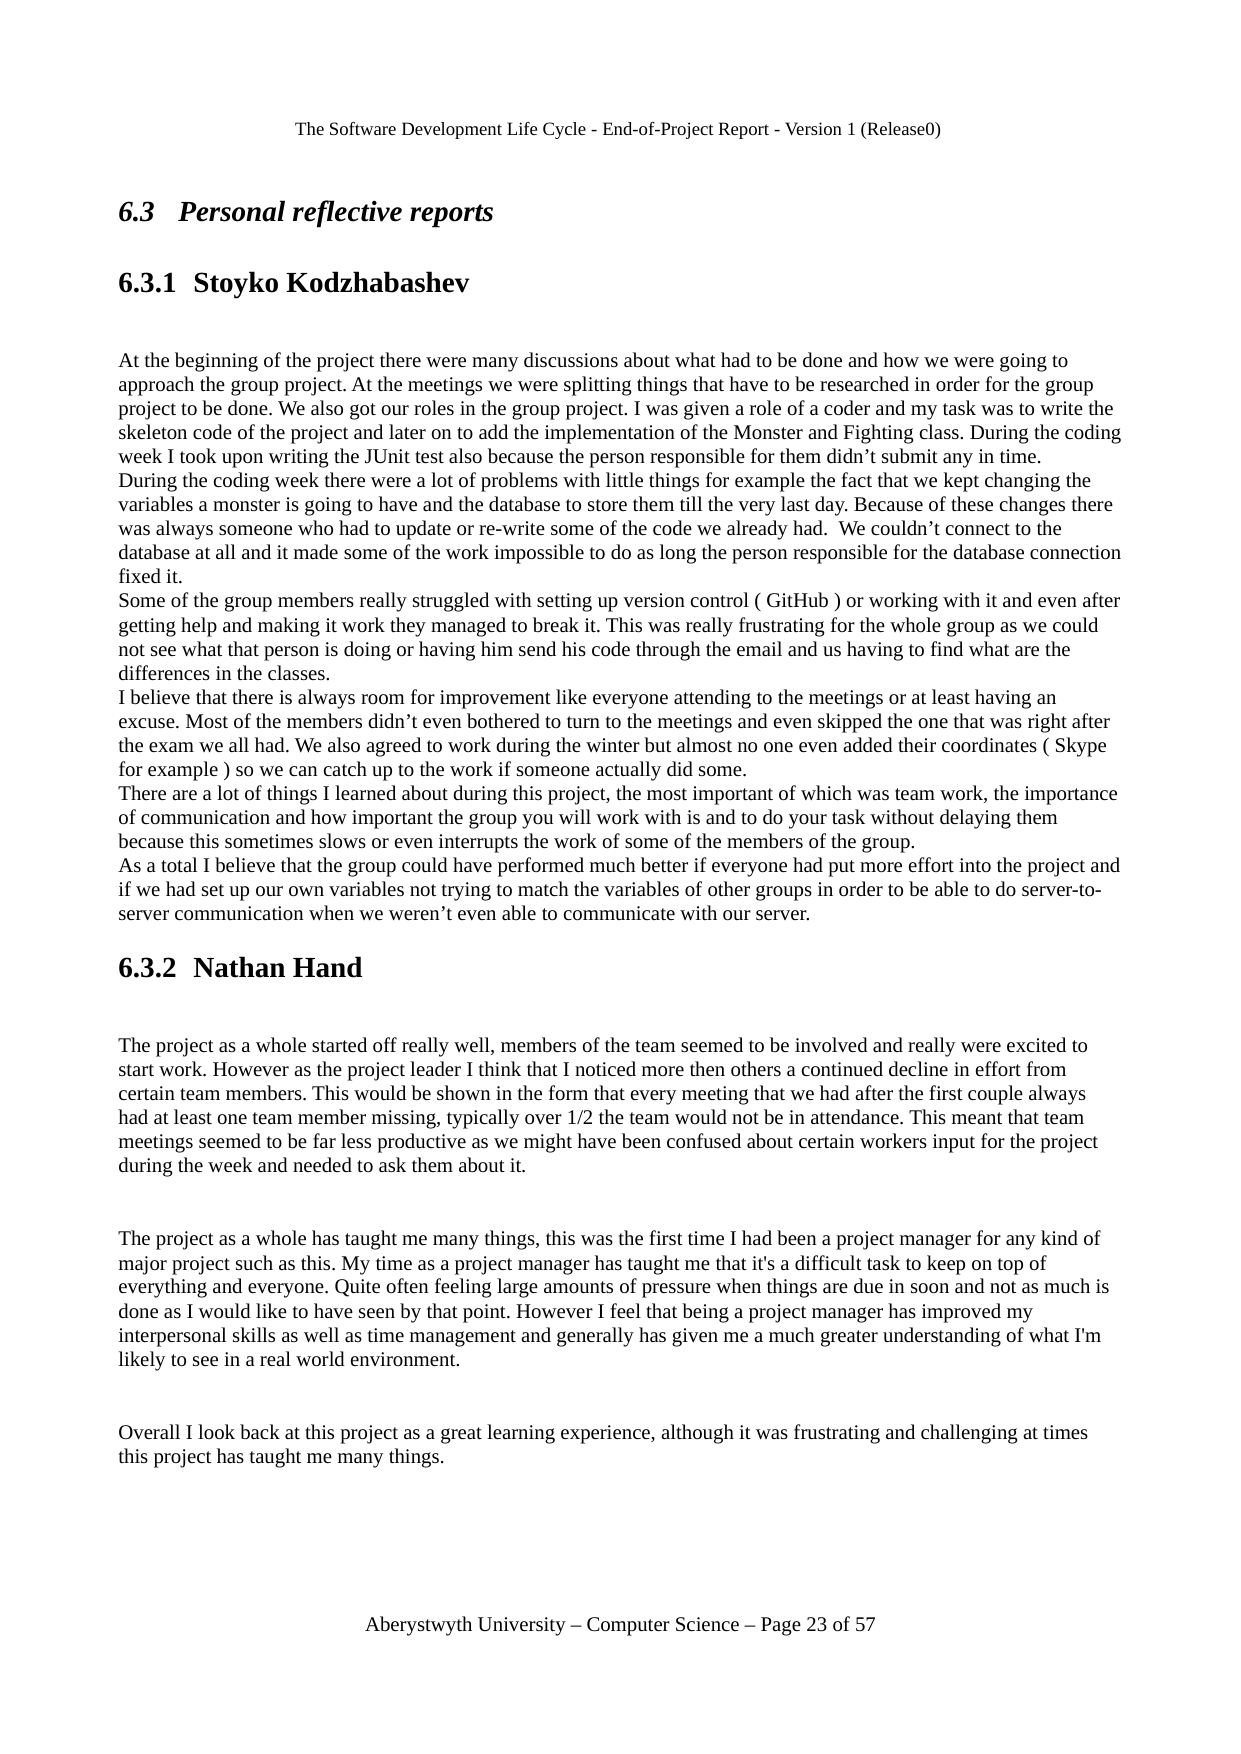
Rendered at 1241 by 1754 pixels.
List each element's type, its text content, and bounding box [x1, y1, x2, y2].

text Overall I look back at this project as a great learning experience, although it was frustrating and challenging at times this project has taught me many things. [118, 1420, 1122, 1468]
text I believe that there is always room for improvement like everyone attending to the meetings or at least having an excuse. Most of the members didn’t even bothered to turn to the meetings and even skipped the one that was right after the exam we all had. We also agreed to work during the winter but almost no one even added their coordinates ( Skype for example ) so we can catch up to the work if someone actually did some. [118, 685, 1122, 781]
text There are a lot of things I learned about during this project, the most important of which was team work, the importance of communication and how important the group you will work with is and to do your task without delaying them because this sometimes slows or even interrupts the work of some of the members of the group. [118, 781, 1122, 853]
text As a total I believe that the group could have performed much better if everyone had put more effort into the project and if we had set up our own variables not trying to match the variables of other groups in order to be able to do server-to-server communication when we weren’t even able to communicate with our server. [118, 853, 1122, 925]
text Some of the group members really struggled with setting up version control ( GitHub ) or working with it and even after getting help and making it work they managed to break it. This was really frustrating for the whole group as we could not see what that person is doing or having him send his code through the email and us having to find what are the differences in the classes. [118, 588, 1122, 685]
subtitle Personal reflective reports [118, 194, 1122, 228]
subtitle Stoyko Kodzhabashev [118, 265, 1122, 299]
text At the beginning of the project there were many discussions about what had to be done and how we were going to approach the group project. At the meetings we were splitting things that have to be researched in order for the group project to be done. We also got our roles in the group project. I was given a role of a coder and my task was to write the skeleton code of the project and later on to add the implementation of the Monster and Fighting class. During the coding week I took upon writing the JUnit test also because the person responsible for them didn’t submit any in time. [118, 348, 1122, 468]
text The project as a whole started off really well, members of the team seemed to be involved and really were excited to start work. However as the project leader I think that I noticed more then others a continued decline in effort from certain team members. This would be shown in the form that every meeting that we had after the first couple always had at least one team member missing, typically over 1/2 the team would not be in attendance. This meant that team meetings seemed to be far less productive as we might have been confused about certain workers input for the project during the week and needed to ask them about it. [118, 1033, 1122, 1177]
subtitle Nathan Hand [118, 950, 1122, 984]
text During the coding week there were a lot of problems with little things for example the fact that we kept changing the variables a monster is going to have and the database to store them till the very last day. Because of these changes there was always someone who had to update or re-write some of the code we already had. We couldn’t connect to the database at all and it made some of the work impossible to do as long the person responsible for the database connection fixed it. [118, 468, 1122, 588]
text The project as a whole has taught me many things, this was the first time I had been a project manager for any kind of major project such as this. My time as a project manager has taught me that it's a difficult task to keep on top of everything and everyone. Quite often feeling large amounts of pressure when things are due in soon and not as much is done as I would like to have seen by that point. However I feel that being a project manager has improved my interpersonal skills as well as time management and generally has given me a much greater understanding of what I'm likely to see in a real world environment. [118, 1226, 1122, 1371]
